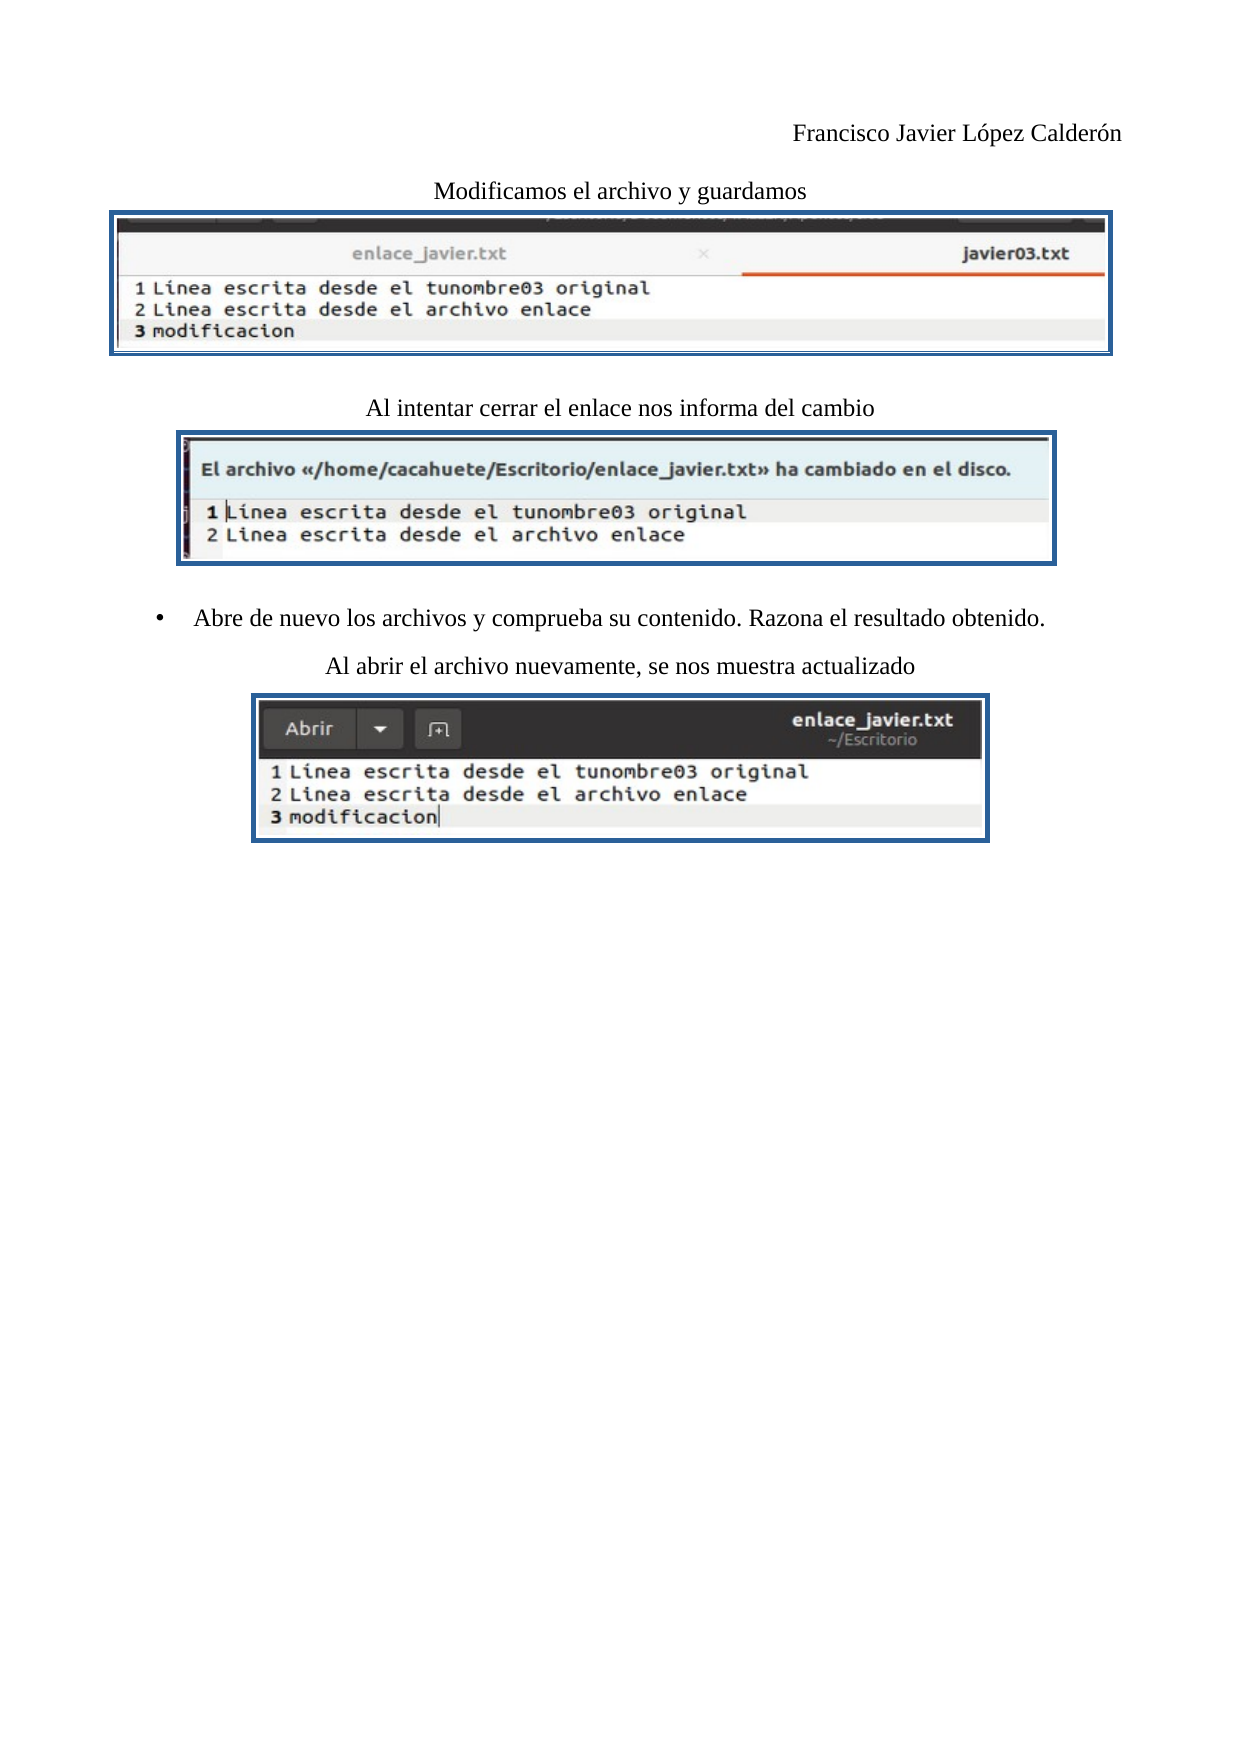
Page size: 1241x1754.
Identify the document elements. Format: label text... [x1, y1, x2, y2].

picture [258, 700, 982, 835]
picture [116, 218, 1105, 348]
text Al intentar cerrar el enlace nos informa del cambio [118, 393, 1122, 422]
text Al abrir el archivo nuevamente, se nos muestra actualizado [118, 651, 1122, 679]
text Modificamos el archivo y guardamos [118, 176, 1122, 205]
list Abre de nuevo los archivos y comprueba su contenido. Razona el resultado obtenido. [156, 603, 1122, 632]
picture [183, 437, 1049, 559]
